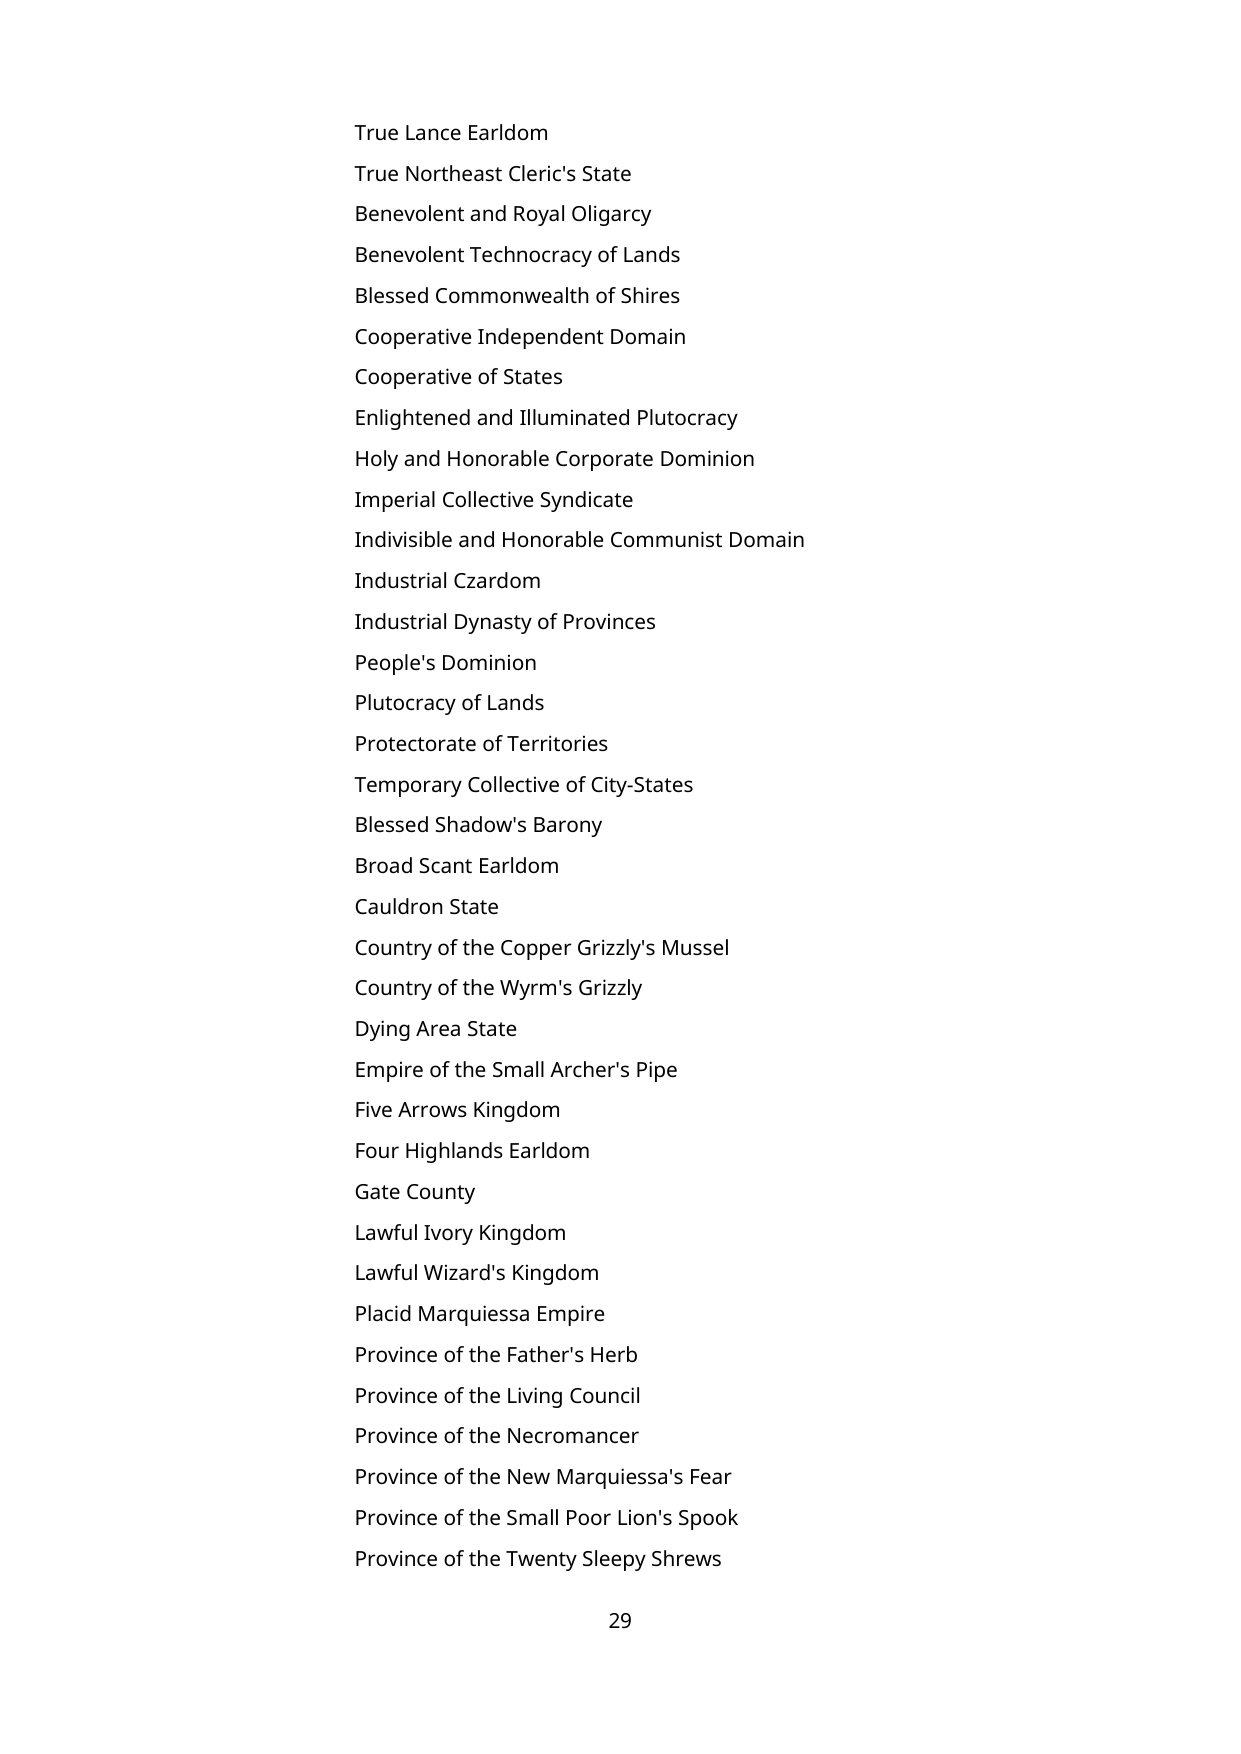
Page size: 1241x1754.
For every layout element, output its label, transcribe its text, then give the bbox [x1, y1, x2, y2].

text True Northeast Cleric's State [354, 159, 1004, 187]
text Dying Area State [354, 1014, 1004, 1042]
text Province of the New Marquiessa's Fear [354, 1462, 1004, 1490]
text Province of the Living Council [354, 1381, 1004, 1409]
text Benevolent and Royal Oligarcy [354, 199, 1004, 228]
text Province of the Twenty Sleepy Shrews [354, 1544, 1004, 1572]
text Lawful Wizard's Kingdom [354, 1258, 1004, 1287]
text Benevolent Technocracy of Lands [354, 240, 1004, 268]
text Industrial Czardom [354, 566, 1004, 594]
text Cooperative Independent Domain [354, 322, 1004, 350]
text Province of the Small Poor Lion's Spook [354, 1503, 1004, 1531]
text True Lance Earldom [354, 118, 1004, 146]
text Province of the Necromancer [354, 1421, 1004, 1450]
text Industrial Dynasty of Provinces [354, 607, 1004, 635]
text Province of the Father's Herb [354, 1340, 1004, 1368]
text Temporary Collective of City-States [354, 770, 1004, 798]
text Five Arrows Kingdom [354, 1096, 1004, 1124]
text Country of the Wyrm's Grizzly [354, 973, 1004, 1002]
text Blessed Shadow's Barony [354, 811, 1004, 839]
text Gate County [354, 1177, 1004, 1205]
text Broad Scant Earldom [354, 851, 1004, 879]
text Holy and Honorable Corporate Dominion [354, 444, 1004, 472]
text Country of the Copper Grizzly's Mussel [354, 933, 1004, 961]
text Cauldron State [354, 892, 1004, 920]
text Imperial Collective Syndicate [354, 485, 1004, 513]
text Blessed Commonwealth of Shires [354, 281, 1004, 309]
text Empire of the Small Archer's Pipe [354, 1055, 1004, 1083]
text Indivisible and Honorable Communist Domain [354, 525, 1004, 554]
text Protectorate of Territories [354, 729, 1004, 757]
text Enlightened and Illuminated Plutocracy [354, 403, 1004, 431]
text Placid Marquiessa Empire [354, 1299, 1004, 1327]
text Four Highlands Earldom [354, 1136, 1004, 1164]
text People's Dominion [354, 648, 1004, 676]
text Lawful Ivory Kingdom [354, 1218, 1004, 1246]
text Cooperative of States [354, 362, 1004, 391]
text Plutocracy of Lands [354, 688, 1004, 717]
